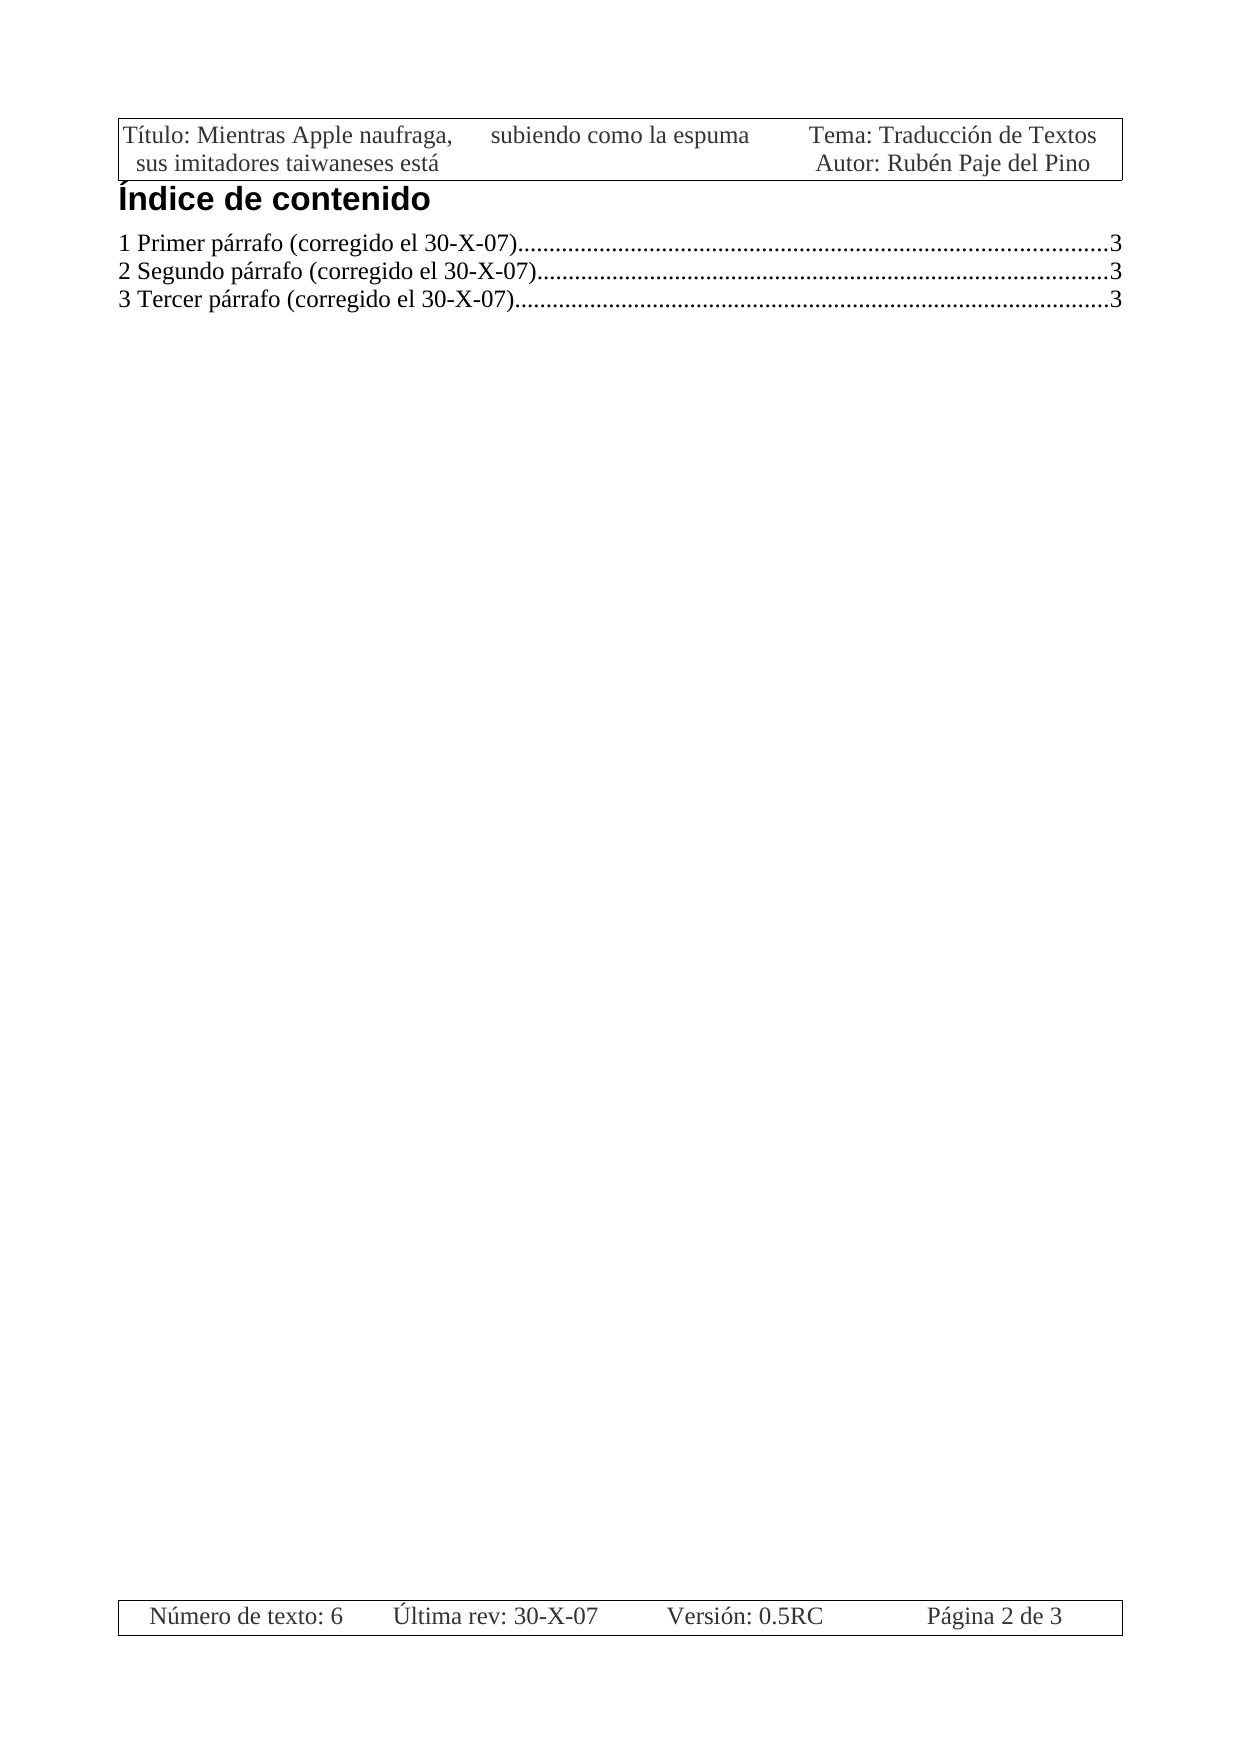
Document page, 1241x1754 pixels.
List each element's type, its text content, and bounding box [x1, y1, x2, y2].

text 2 Segundo párrafo (corregido el 30-X-07) 3 [118, 257, 1122, 285]
text 3 Tercer párrafo (corregido el 30-X-07) 3 [118, 285, 1122, 313]
text 1 Primer párrafo (corregido el 30-X-07) 3 [118, 229, 1122, 257]
subtitle Índice de contenido [118, 181, 1122, 217]
